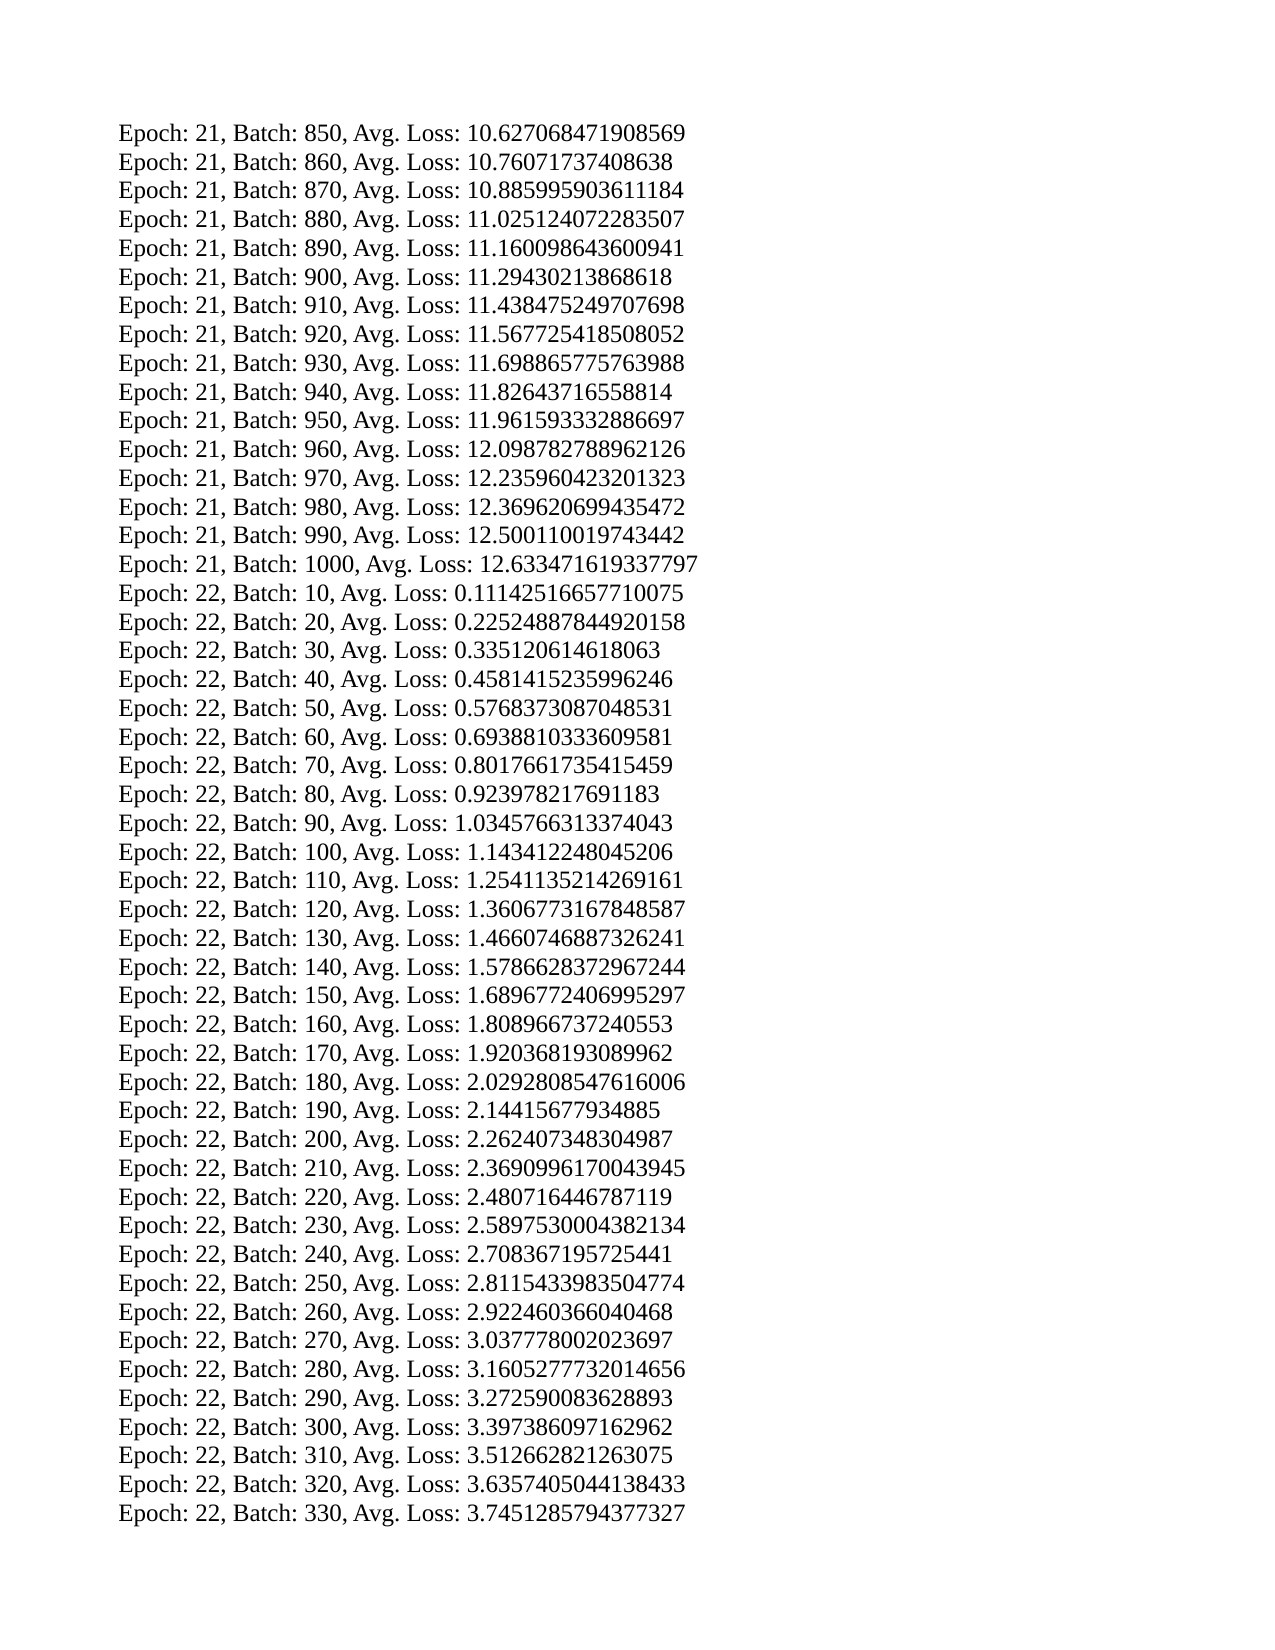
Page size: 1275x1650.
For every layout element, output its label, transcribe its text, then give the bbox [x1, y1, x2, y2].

text Epoch: 22, Batch: 220, Avg. Loss: 2.480716446787119 [118, 1182, 1157, 1211]
text Epoch: 22, Batch: 120, Avg. Loss: 1.3606773167848587 [118, 894, 1157, 923]
text Epoch: 22, Batch: 240, Avg. Loss: 2.708367195725441 [118, 1239, 1157, 1268]
text Epoch: 22, Batch: 250, Avg. Loss: 2.8115433983504774 [118, 1268, 1157, 1297]
text Epoch: 22, Batch: 20, Avg. Loss: 0.22524887844920158 [118, 607, 1157, 636]
text Epoch: 22, Batch: 110, Avg. Loss: 1.2541135214269161 [118, 866, 1157, 894]
text Epoch: 22, Batch: 300, Avg. Loss: 3.397386097162962 [118, 1412, 1157, 1441]
text Epoch: 22, Batch: 30, Avg. Loss: 0.335120614618063 [118, 636, 1157, 664]
text Epoch: 22, Batch: 260, Avg. Loss: 2.922460366040468 [118, 1297, 1157, 1326]
text Epoch: 22, Batch: 40, Avg. Loss: 0.4581415235996246 [118, 664, 1157, 693]
text Epoch: 21, Batch: 970, Avg. Loss: 12.235960423201323 [118, 463, 1157, 492]
text Epoch: 22, Batch: 70, Avg. Loss: 0.8017661735415459 [118, 751, 1157, 779]
text Epoch: 22, Batch: 200, Avg. Loss: 2.262407348304987 [118, 1124, 1157, 1153]
text Epoch: 22, Batch: 100, Avg. Loss: 1.143412248045206 [118, 837, 1157, 866]
text Epoch: 21, Batch: 910, Avg. Loss: 11.438475249707698 [118, 291, 1157, 319]
text Epoch: 21, Batch: 1000, Avg. Loss: 12.633471619337797 [118, 549, 1157, 578]
text Epoch: 21, Batch: 950, Avg. Loss: 11.961593332886697 [118, 406, 1157, 434]
text Epoch: 22, Batch: 150, Avg. Loss: 1.6896772406995297 [118, 981, 1157, 1009]
text Epoch: 21, Batch: 980, Avg. Loss: 12.369620699435472 [118, 492, 1157, 521]
text Epoch: 21, Batch: 990, Avg. Loss: 12.500110019743442 [118, 521, 1157, 549]
text Epoch: 22, Batch: 90, Avg. Loss: 1.0345766313374043 [118, 808, 1157, 837]
text Epoch: 22, Batch: 60, Avg. Loss: 0.6938810333609581 [118, 722, 1157, 751]
text Epoch: 21, Batch: 880, Avg. Loss: 11.025124072283507 [118, 204, 1157, 233]
text Epoch: 22, Batch: 310, Avg. Loss: 3.512662821263075 [118, 1441, 1157, 1469]
text Epoch: 22, Batch: 320, Avg. Loss: 3.6357405044138433 [118, 1469, 1157, 1498]
text Epoch: 22, Batch: 160, Avg. Loss: 1.808966737240553 [118, 1009, 1157, 1038]
text Epoch: 21, Batch: 930, Avg. Loss: 11.698865775763988 [118, 348, 1157, 377]
text Epoch: 21, Batch: 860, Avg. Loss: 10.76071737408638 [118, 147, 1157, 176]
text Epoch: 21, Batch: 940, Avg. Loss: 11.82643716558814 [118, 377, 1157, 406]
text Epoch: 22, Batch: 280, Avg. Loss: 3.1605277732014656 [118, 1354, 1157, 1383]
text Epoch: 21, Batch: 890, Avg. Loss: 11.160098643600941 [118, 233, 1157, 262]
text Epoch: 21, Batch: 870, Avg. Loss: 10.885995903611184 [118, 176, 1157, 204]
text Epoch: 22, Batch: 210, Avg. Loss: 2.3690996170043945 [118, 1153, 1157, 1182]
text Epoch: 21, Batch: 850, Avg. Loss: 10.627068471908569 [118, 118, 1157, 147]
text Epoch: 22, Batch: 50, Avg. Loss: 0.5768373087048531 [118, 693, 1157, 722]
text Epoch: 22, Batch: 230, Avg. Loss: 2.5897530004382134 [118, 1211, 1157, 1239]
text Epoch: 22, Batch: 80, Avg. Loss: 0.923978217691183 [118, 779, 1157, 808]
text Epoch: 22, Batch: 10, Avg. Loss: 0.11142516657710075 [118, 578, 1157, 607]
text Epoch: 22, Batch: 170, Avg. Loss: 1.920368193089962 [118, 1038, 1157, 1067]
text Epoch: 21, Batch: 900, Avg. Loss: 11.29430213868618 [118, 262, 1157, 291]
text Epoch: 22, Batch: 330, Avg. Loss: 3.7451285794377327 [118, 1498, 1157, 1527]
text Epoch: 21, Batch: 920, Avg. Loss: 11.567725418508052 [118, 319, 1157, 348]
text Epoch: 22, Batch: 130, Avg. Loss: 1.4660746887326241 [118, 923, 1157, 952]
text Epoch: 22, Batch: 270, Avg. Loss: 3.037778002023697 [118, 1326, 1157, 1354]
text Epoch: 22, Batch: 190, Avg. Loss: 2.14415677934885 [118, 1096, 1157, 1124]
text Epoch: 22, Batch: 290, Avg. Loss: 3.272590083628893 [118, 1383, 1157, 1412]
text Epoch: 22, Batch: 140, Avg. Loss: 1.5786628372967244 [118, 952, 1157, 981]
text Epoch: 22, Batch: 180, Avg. Loss: 2.0292808547616006 [118, 1067, 1157, 1096]
text Epoch: 21, Batch: 960, Avg. Loss: 12.098782788962126 [118, 434, 1157, 463]
